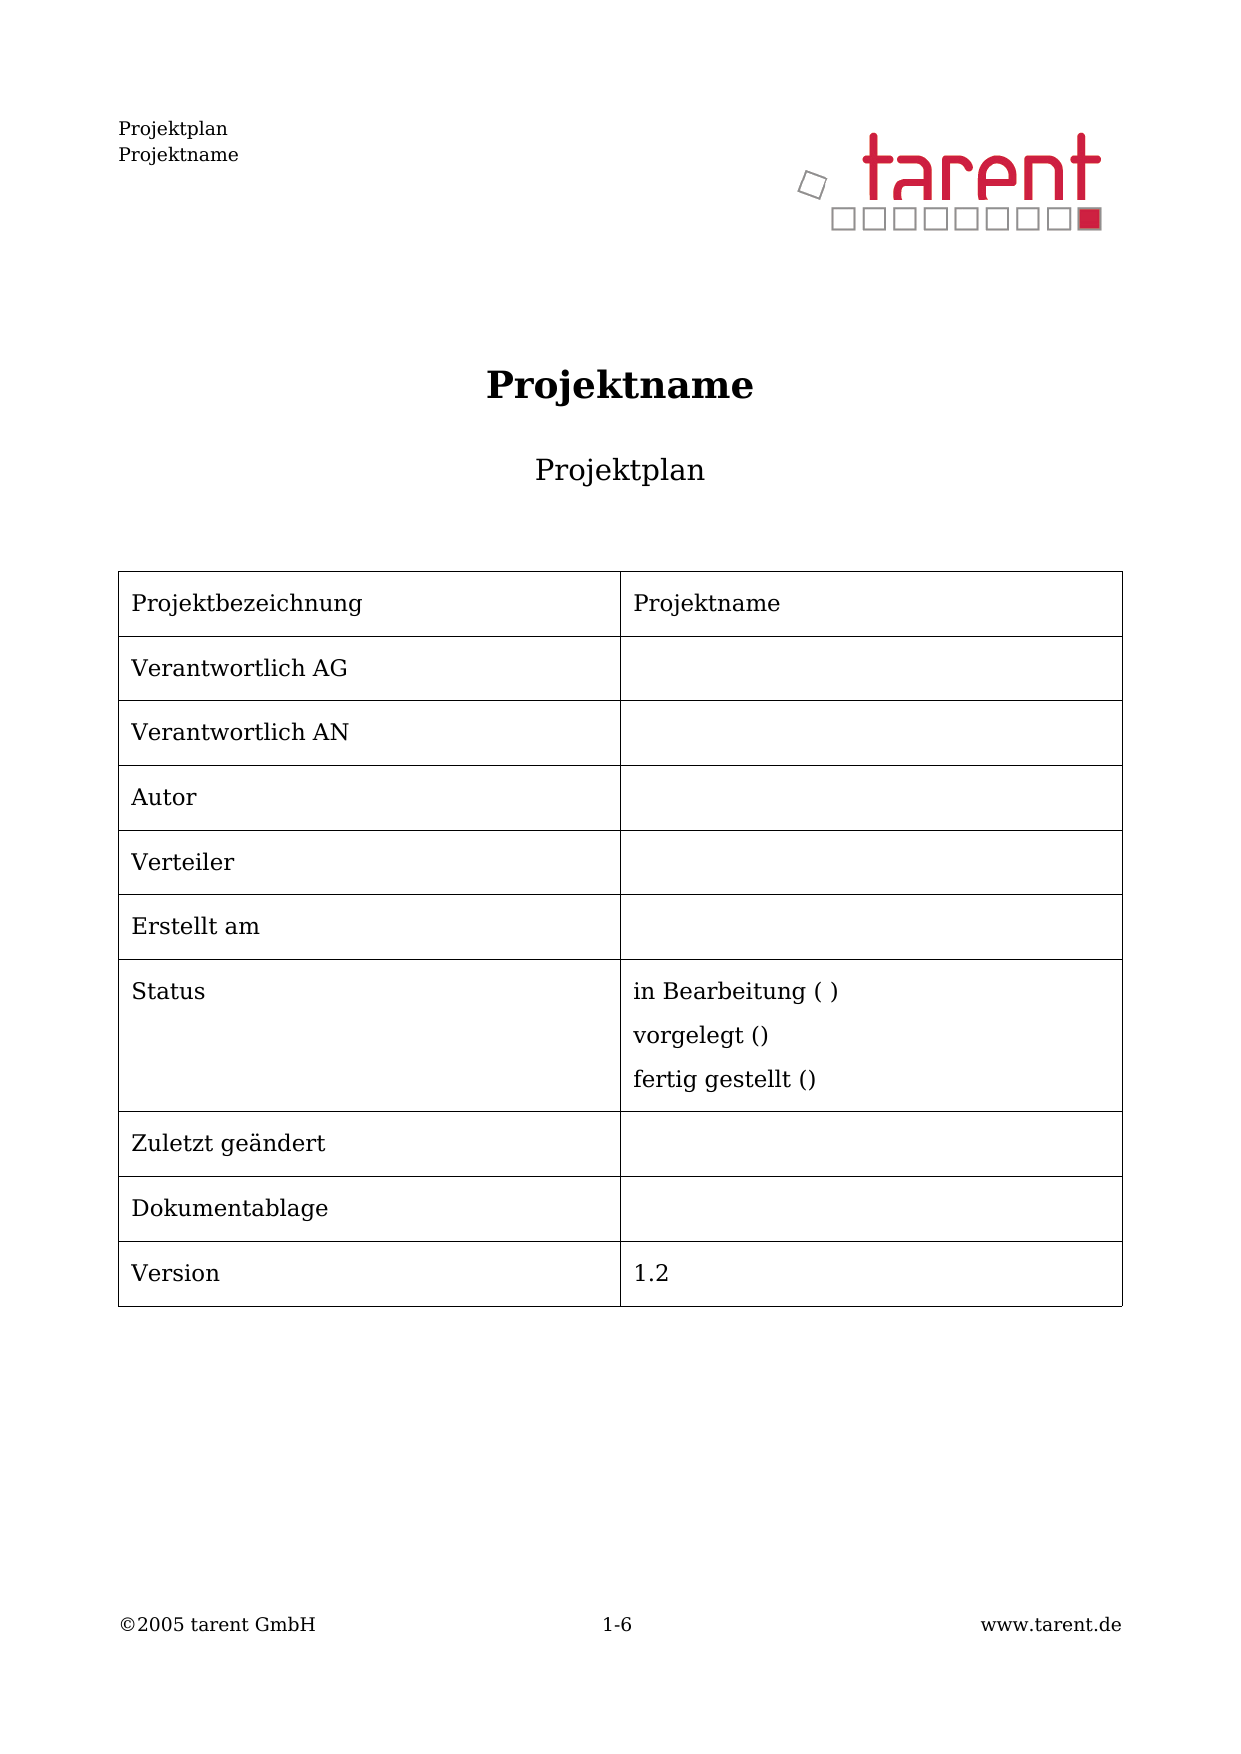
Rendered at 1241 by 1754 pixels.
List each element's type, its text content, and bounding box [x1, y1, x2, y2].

table_cell [621, 1177, 1122, 1241]
table_cell [621, 701, 1122, 765]
table_cell [621, 637, 1122, 700]
table_cell Verteiler [119, 831, 620, 894]
table_cell in Bearbeitung ( ) vorgelegt () fertig gestellt () [621, 960, 1122, 1111]
table_cell Dokumentablage [119, 1177, 620, 1241]
table_cell Verantwortlich AN [119, 701, 620, 765]
table_header Projektbezeichnung [119, 572, 620, 636]
title Projektname [118, 363, 1122, 407]
table_cell 1.2 [621, 1242, 1122, 1306]
table_cell Status [119, 960, 620, 1111]
table_cell [621, 1112, 1122, 1176]
table_cell [621, 766, 1122, 830]
table_cell Version [119, 1242, 620, 1306]
table_header Projektname [621, 572, 1122, 636]
picture [784, 120, 1117, 242]
table_cell Erstellt am [119, 895, 620, 959]
table_cell Verantwortlich AG [119, 637, 620, 700]
table_cell [621, 831, 1122, 894]
table_cell Zuletzt geändert [119, 1112, 620, 1176]
table_cell [621, 895, 1122, 959]
subtitle Projektplan [118, 454, 1122, 488]
table_cell Autor [119, 766, 620, 830]
